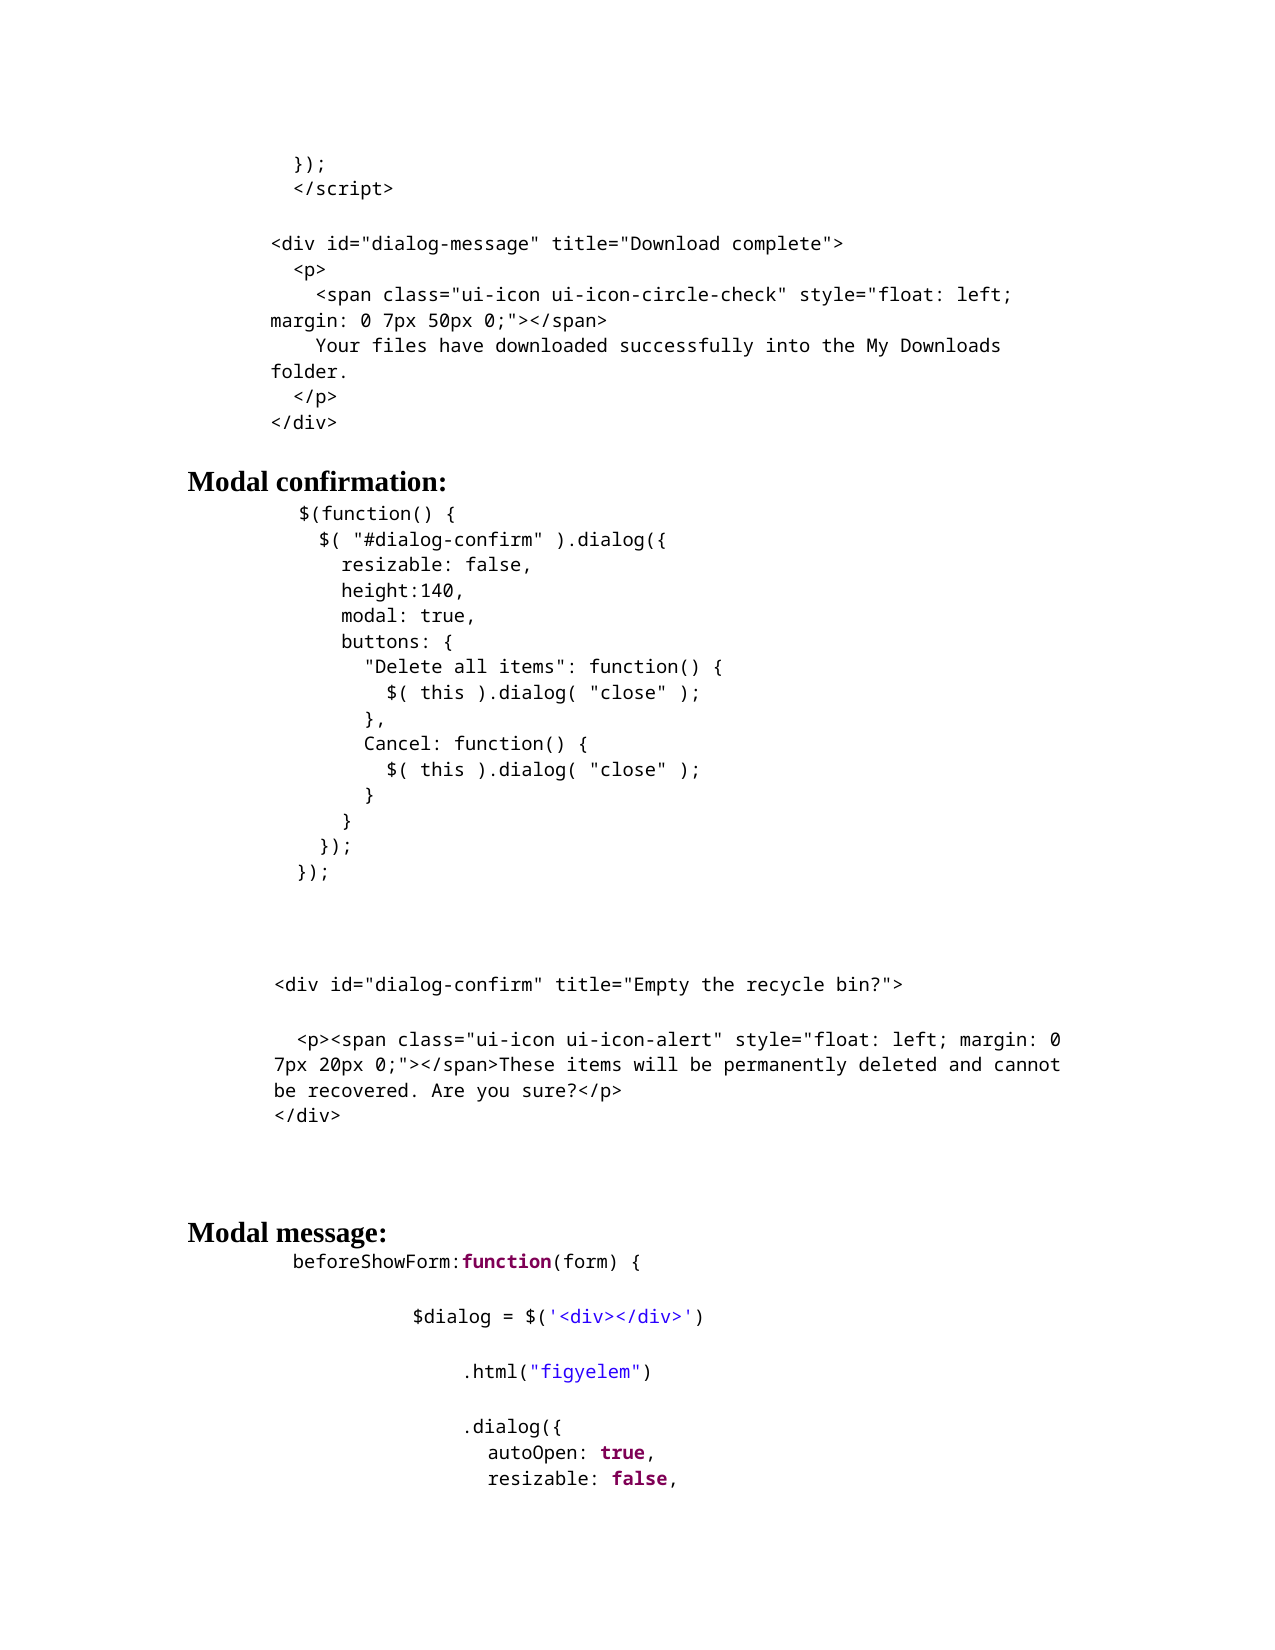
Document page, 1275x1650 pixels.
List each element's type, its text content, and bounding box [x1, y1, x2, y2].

text </div> [270, 409, 1087, 435]
text $( this ).dialog( "close" ); [273, 756, 1087, 781]
text height:140, [273, 577, 1087, 603]
text $dialog = $('<div></div>') [281, 1304, 1087, 1329]
text autoOpen: true, [281, 1439, 1087, 1465]
text resizable: false, [273, 552, 1087, 577]
text </div> [273, 1102, 1087, 1128]
text resizable: false, [281, 1465, 1087, 1490]
text } [273, 781, 1087, 807]
text $(function() { [273, 498, 1087, 526]
text .html("figyelem") [281, 1359, 1087, 1384]
text </script> [270, 176, 1087, 201]
text } [273, 807, 1087, 832]
text beforeShowForm:function(form) { [281, 1249, 1087, 1274]
text <div id="dialog-message" title="Download complete"> [270, 231, 1087, 256]
text <p> [270, 256, 1087, 282]
text </p> [270, 384, 1087, 409]
text }); [273, 832, 1087, 858]
text Cancel: function() { [273, 730, 1087, 756]
text buttons: { [273, 628, 1087, 654]
text <div id="dialog-confirm" title="Empty the recycle bin?"> [273, 971, 1087, 996]
text }); [273, 858, 1087, 883]
text modal: true, [273, 603, 1087, 628]
text Modal confirmation: [187, 464, 1087, 498]
text $( this ).dialog( "close" ); [273, 679, 1087, 705]
text }, [273, 705, 1087, 730]
text Your files have downloaded successfully into the My Downloads folder. [270, 333, 1087, 384]
text <span class="ui-icon ui-icon-circle-check" style="float: left; margin: 0 7px 50px 0;"></span> [270, 282, 1087, 333]
text <p><span class="ui-icon ui-icon-alert" style="float: left; margin: 0 7px 20px 0;"></span>These items will be permanently deleted and cannot be recovered. Are you sure?</p> [273, 1026, 1087, 1102]
text .dialog({ [281, 1414, 1087, 1439]
text }); [270, 150, 1087, 176]
text "Delete all items": function() { [273, 654, 1087, 679]
text Modal message: [187, 1215, 1087, 1249]
text $( "#dialog-confirm" ).dialog({ [273, 526, 1087, 552]
